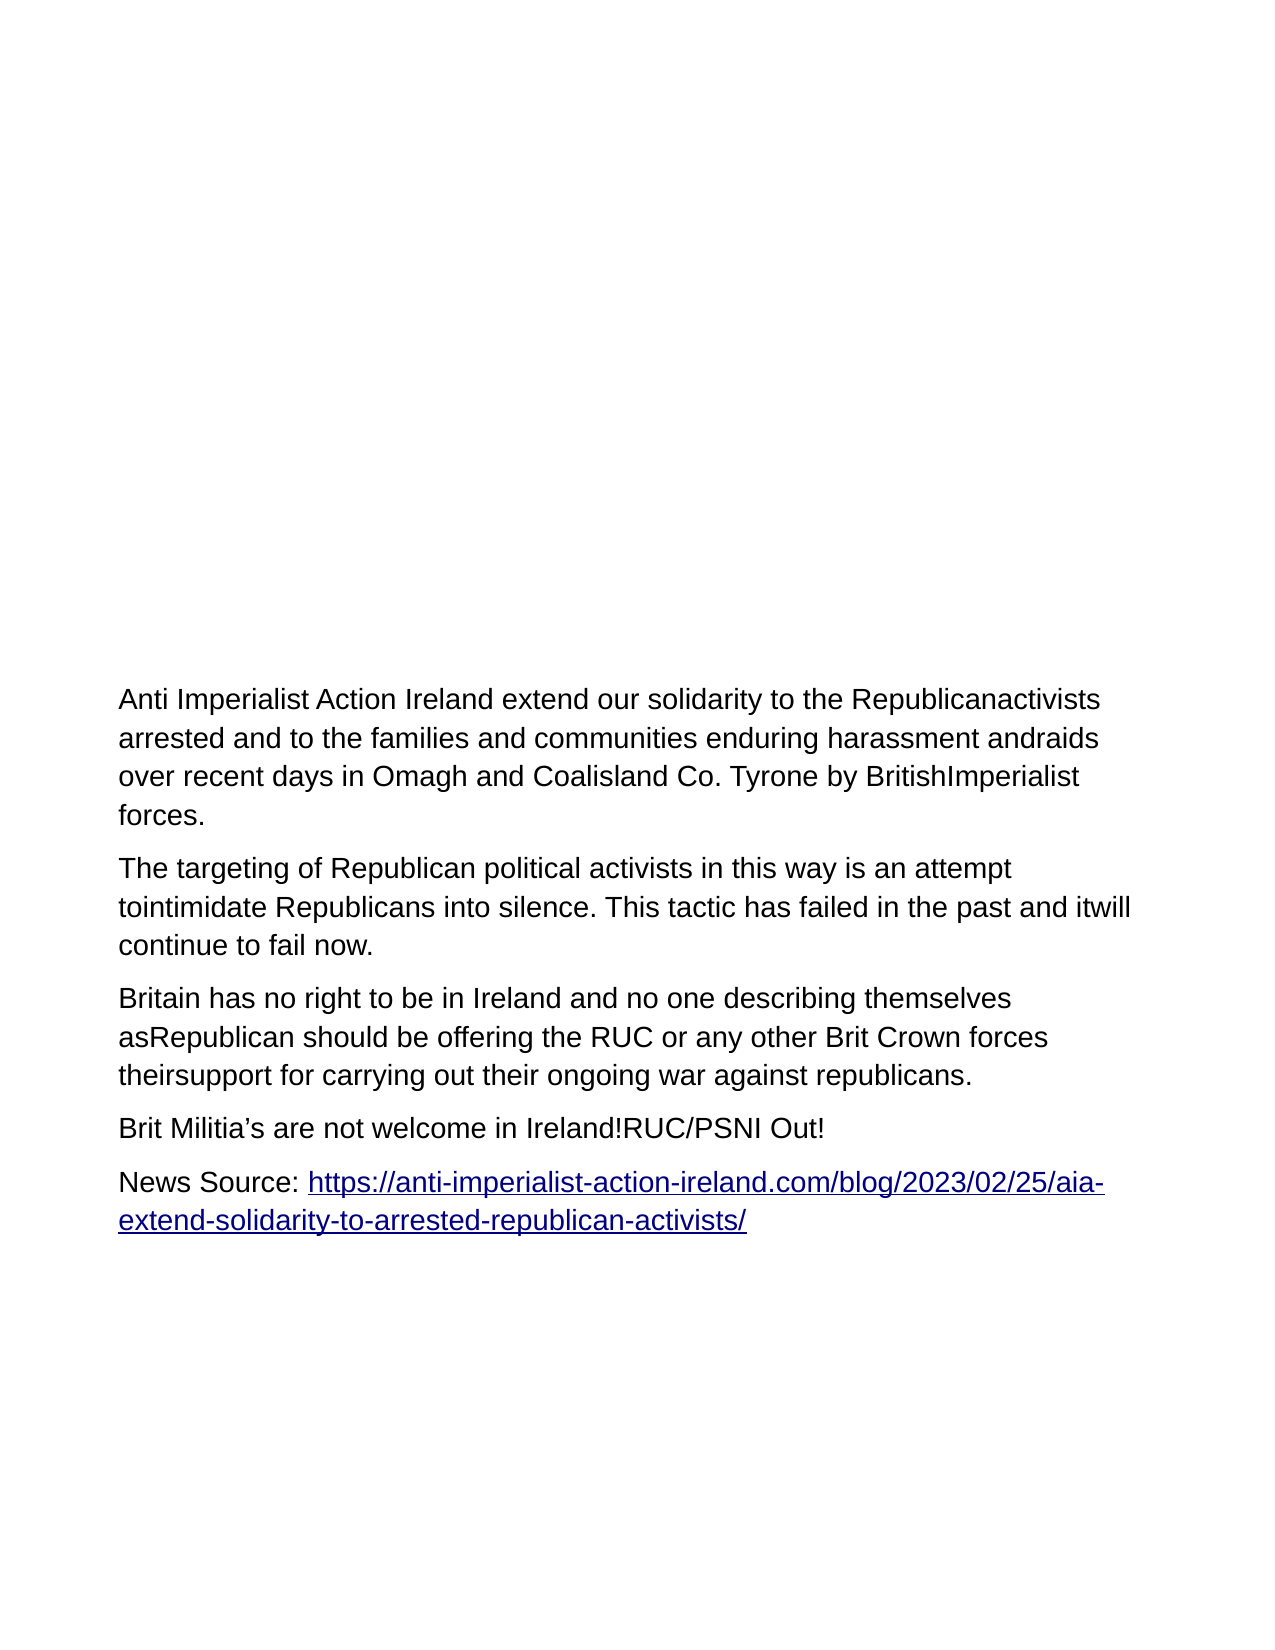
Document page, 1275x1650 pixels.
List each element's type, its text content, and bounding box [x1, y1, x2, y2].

text News Source: https://anti-imperialist-action-ireland.com/blog/2023/02/25/aia-extend-solidarity-to-arrested-republican-activists/ [118, 1164, 1157, 1237]
text Britain has no right to be in Ireland and no one describing themselves asRepublican should be offering the RUC or any other Brit Crown forces theirsupport for carrying out their ongoing war against republicans. [118, 981, 1157, 1092]
text Anti Imperialist Action Ireland extend our solidarity to the Republicanactivists arrested and to the families and communities enduring harassment andraids over recent days in Omagh and Coalisland Co. Tyrone by BritishImperialist forces. [118, 118, 1157, 831]
text Brit Militia’s are not welcome in Ireland!RUC/PSNI Out! [118, 1111, 1157, 1145]
text The targeting of Republican political activists in this way is an attempt tointimidate Republicans into silence. This tactic has failed in the past and itwill continue to fail now. [118, 851, 1157, 962]
